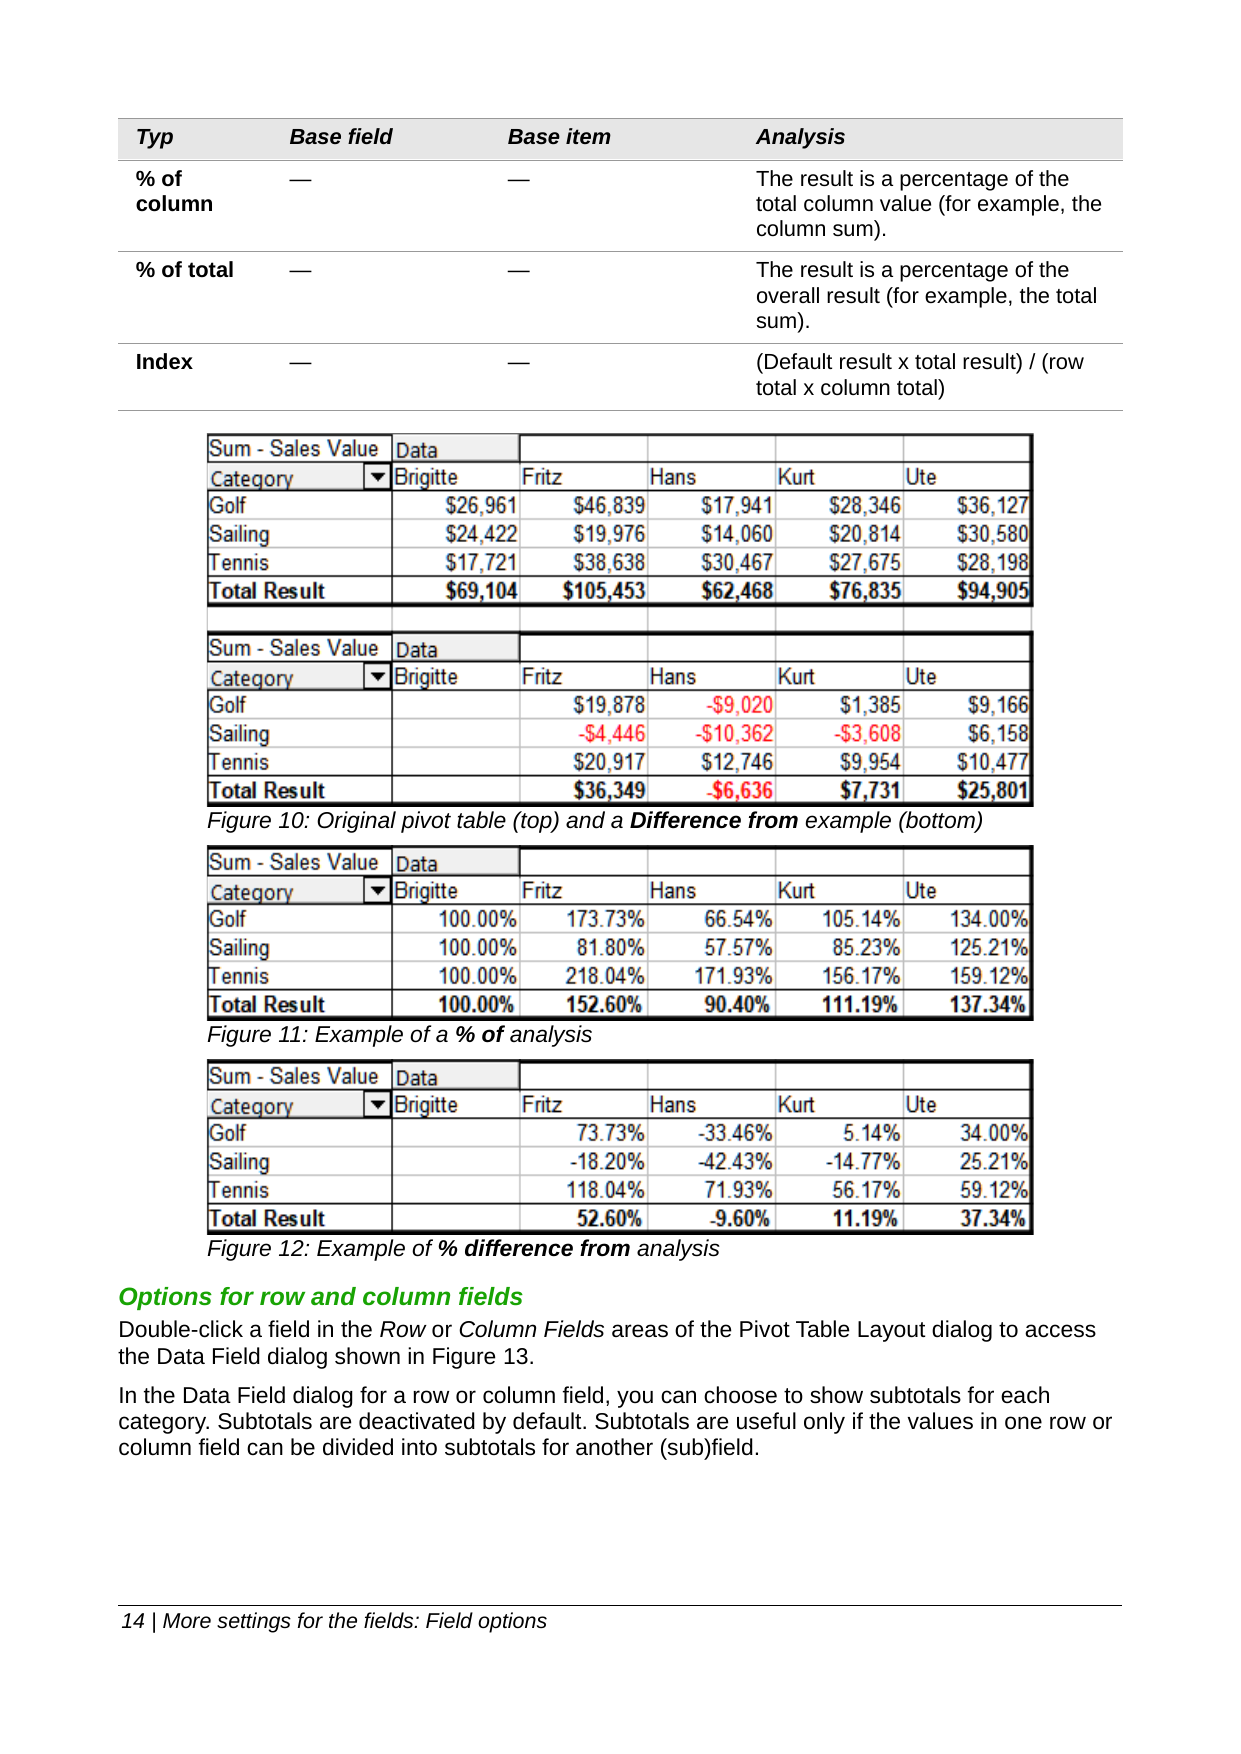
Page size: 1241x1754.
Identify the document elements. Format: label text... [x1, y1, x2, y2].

table_header Typ [118, 119, 272, 159]
table_cell The result is a percentage of the overall result (for example, the total sum). [738, 252, 1123, 343]
table_cell (Default result x total result) / (row total x column total) [738, 344, 1123, 410]
table_cell — [272, 161, 490, 251]
table_cell — [490, 252, 738, 343]
text Figure 10: Original pivot table (top) and a Difference from example (bottom) [207, 807, 1033, 833]
text In the Data Field dialog for a row or column field, you can choose to show subtotals for each category. Subtotals are deactivated by default. Subtotals are useful only if the values in one row or column field can be divided into subtotals for another (sub)field. [118, 1382, 1122, 1461]
subtitle Options for row and column fields [118, 1282, 1122, 1311]
table_cell — [490, 161, 738, 251]
text Figure 11: Example of a % of analysis [207, 1021, 1033, 1047]
table_cell — [272, 252, 490, 343]
table_cell Index [118, 344, 272, 410]
text Figure 12: Example of % difference from analysis [207, 1235, 1033, 1261]
table_header Base item [490, 119, 738, 159]
picture [206, 1059, 1034, 1235]
table_header Analysis [738, 119, 1123, 159]
table_cell — [490, 344, 738, 410]
text Double-click a field in the Row or Column Fields areas of the Pivot Table Layout dialog to access the Data Field dialog shown in Figure 13. [118, 1316, 1122, 1369]
table_cell — [272, 344, 490, 410]
table_cell % of total [118, 252, 272, 343]
table_cell The result is a percentage of the total column value (for example, the column sum). [738, 161, 1123, 251]
table_cell % of column [118, 161, 272, 251]
picture [206, 845, 1034, 1021]
table_header Base field [272, 119, 490, 159]
picture [206, 433, 1034, 807]
